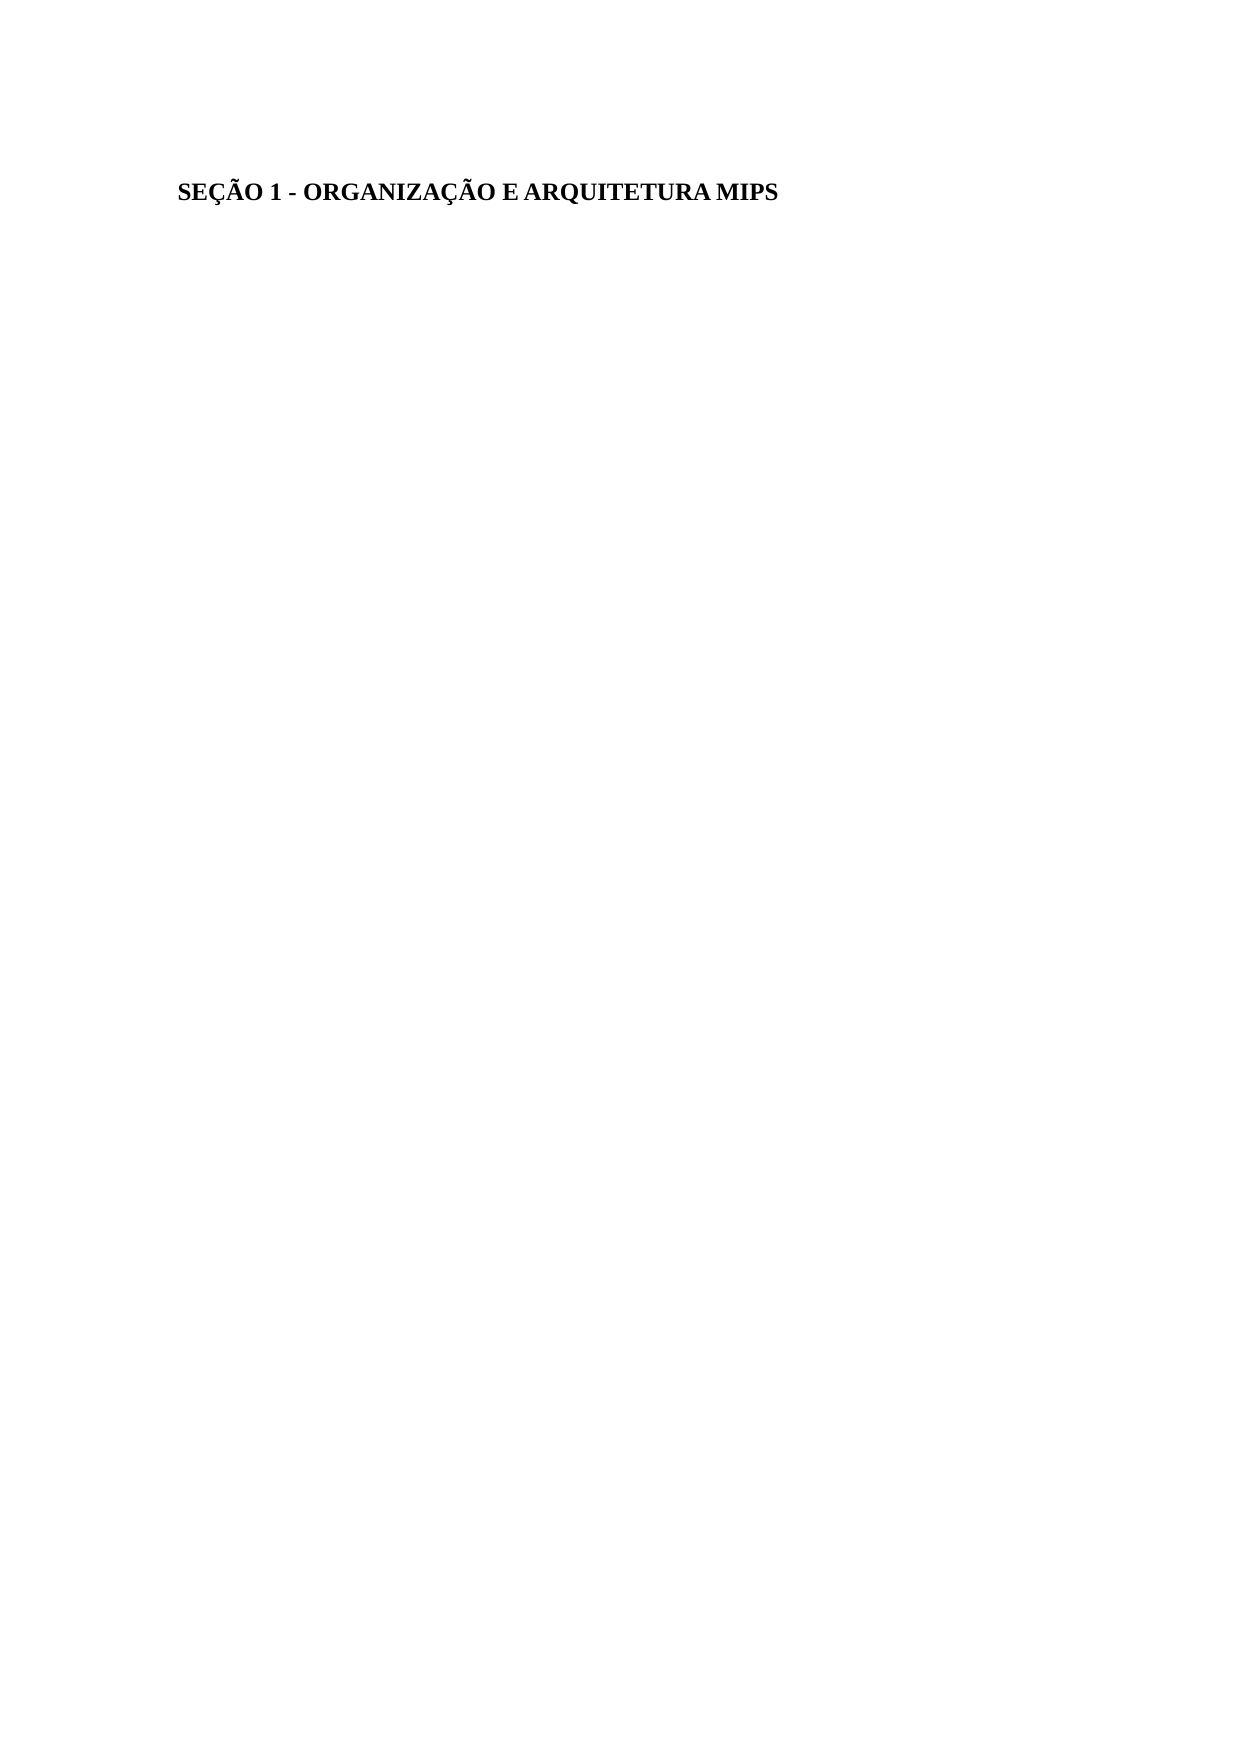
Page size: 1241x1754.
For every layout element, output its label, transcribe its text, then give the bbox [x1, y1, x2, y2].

text SEÇÃO 1 - ORGANIZAÇÃO E ARQUITETURA MIPS [177, 177, 1122, 206]
